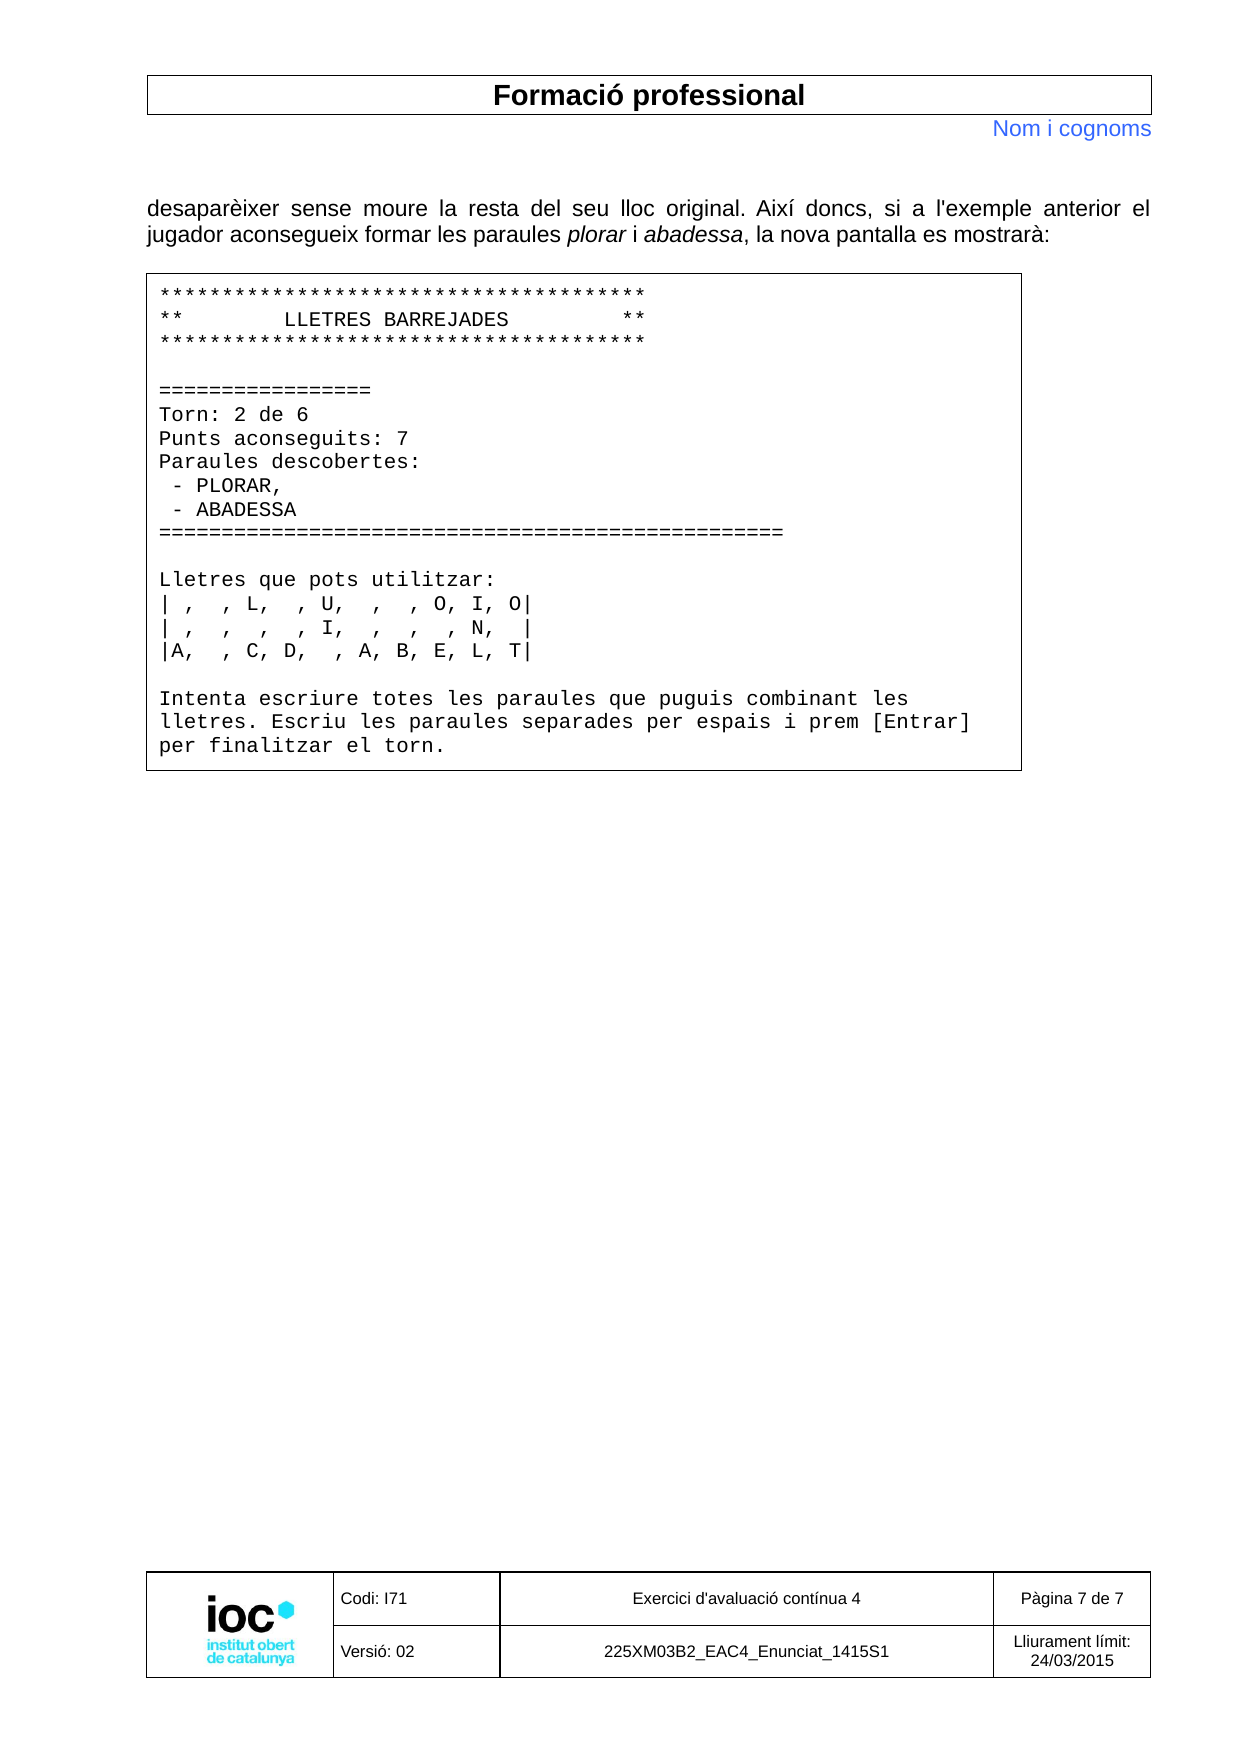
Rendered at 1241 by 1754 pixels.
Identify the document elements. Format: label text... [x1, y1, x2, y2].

text desaparèixer sense moure la resta del seu lloc original. Així doncs, si a l'exemple anterior el jugador aconsegueix formar les paraules plorar i abadessa, la nova pantalla es mostrarà: [147, 195, 1151, 248]
picture [194, 1581, 308, 1677]
